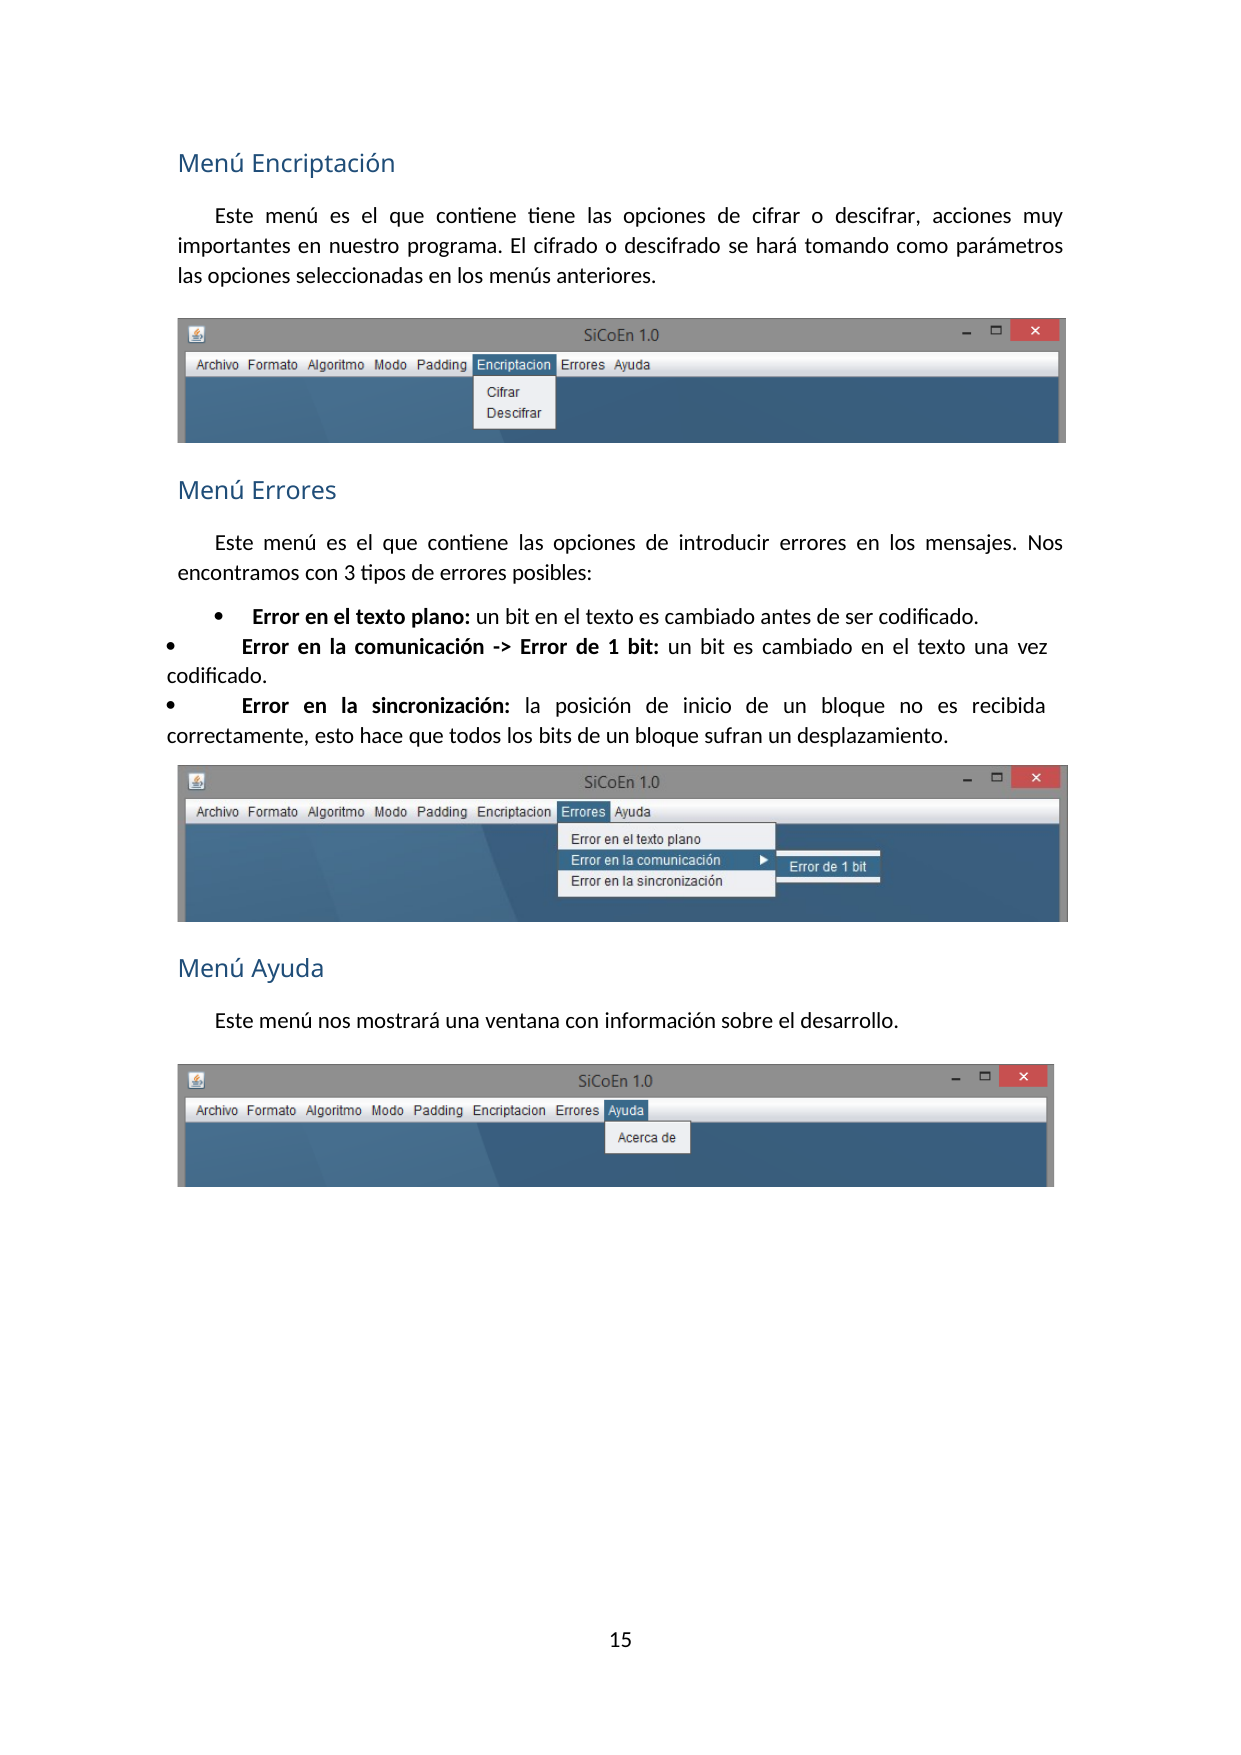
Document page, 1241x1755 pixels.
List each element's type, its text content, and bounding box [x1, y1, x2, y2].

text Menú Encriptación [177, 145, 1076, 179]
list Error en la sincronización: la posición de inicio de un bloque no es recibida correctamente, esto hace que todos los bits de un bloque sufran un desplazamiento. [167, 692, 1063, 749]
text Este menú es el que contiene tiene las opciones de cifrar o descifrar, acciones muy importantes en nuestro programa. El cifrado o descifrado se hará tomando como parámetros las opciones seleccionadas en los menús anteriores. [177, 201, 1064, 289]
text Este menú nos mostrará una ventana con información sobre el desarrollo. [214, 1007, 1076, 1035]
list Error en la comunicación -> Error de 1 bit: un bit es cambiado en el texto una vez codificado. [167, 632, 1063, 690]
list Error en el texto plano: un bit en el texto es cambiado antes de ser codificado. [214, 602, 1076, 630]
subtitle Menú Errores [177, 473, 1076, 507]
subtitle Menú Ayuda [177, 951, 1076, 985]
text Este menú es el que contiene las opciones de introducir errores en los mensajes. Nos encontramos con 3 tipos de errores posibles: [177, 528, 1063, 586]
